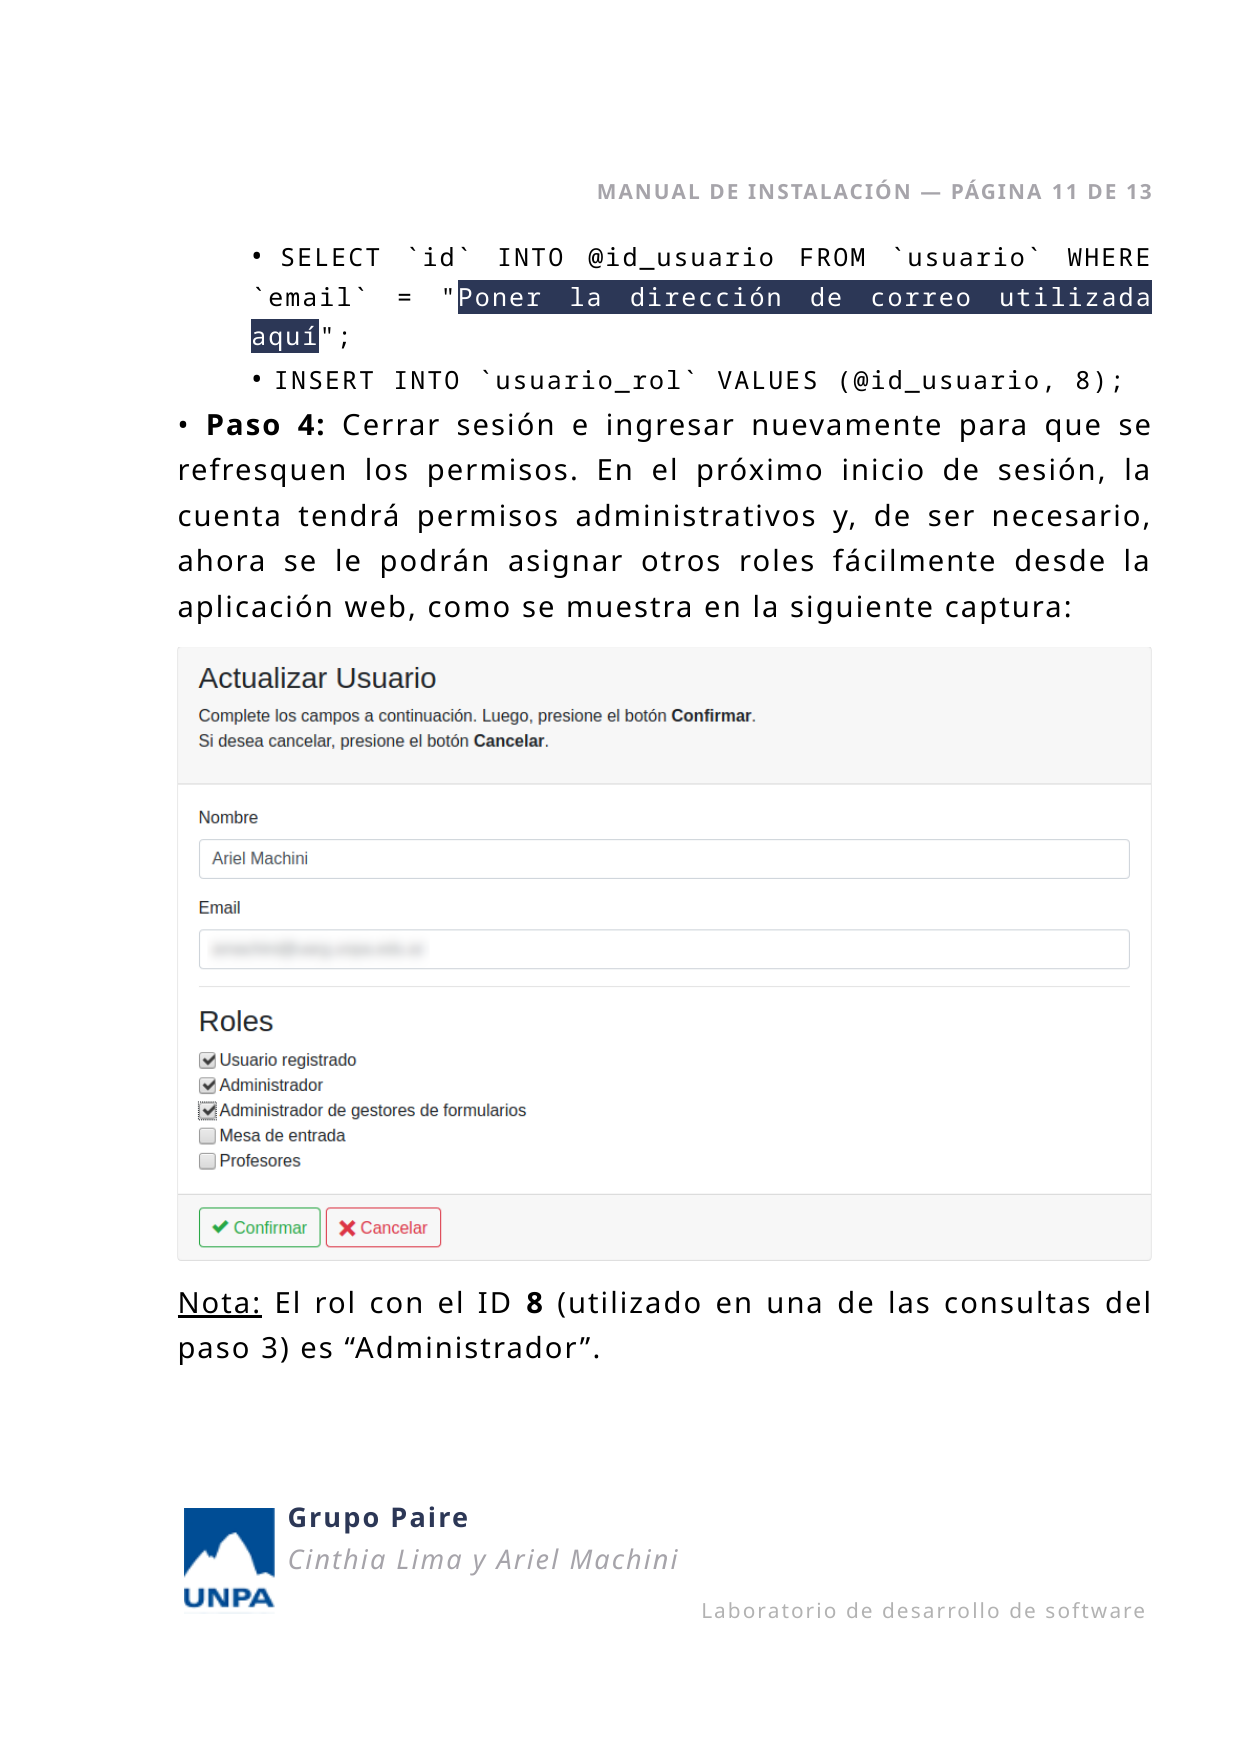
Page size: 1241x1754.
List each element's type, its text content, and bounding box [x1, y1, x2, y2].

text • Paso 4: Cerrar sesión e ingresar nuevamente para que se refresquen los permisos. En el próximo inicio de sesión, la cuenta tendrá permisos administrativos y, de ser necesario, ahora se le podrán asignar otros roles fácilmente desde la aplicación web, como se muestra en la siguiente captura: [177, 404, 1152, 626]
picture [184, 1508, 275, 1614]
text • INSERT INTO `usuario_rol` VALUES (@id_usuario, 8); [251, 358, 1152, 398]
text • SELECT `id` INTO @id_usuario FROM `usuario` WHERE `email` = "Poner la dirección de correo utilizada aquí"; [251, 235, 1152, 353]
picture [177, 647, 1152, 1261]
text Nota: El rol con el ID 8 (utilizado en una de las consultas del paso 3) es “Administrador”. [177, 1282, 1152, 1367]
